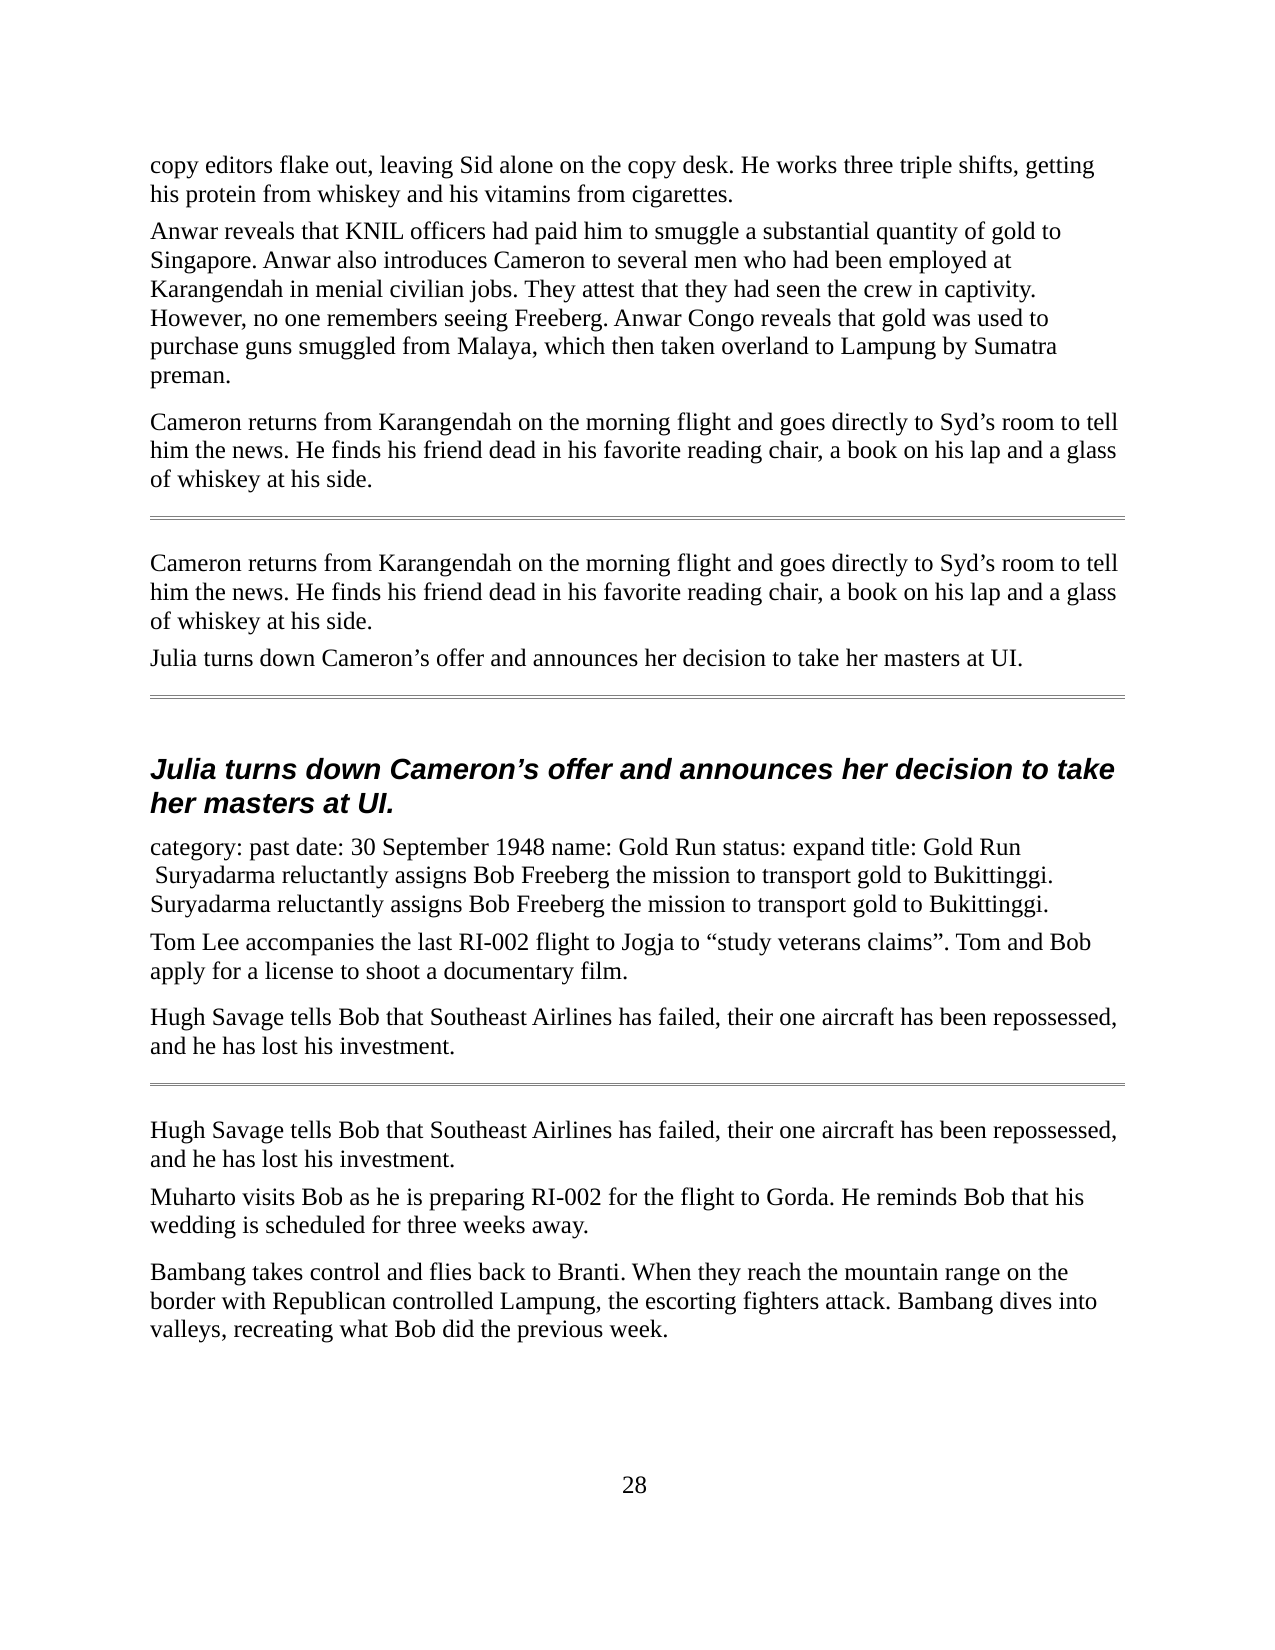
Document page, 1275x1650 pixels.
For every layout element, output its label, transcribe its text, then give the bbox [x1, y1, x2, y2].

text Julia turns down Cameron’s offer and announces her decision to take her masters at UI. [150, 643, 1125, 672]
text Anwar reveals that KNIL officers had paid him to smuggle a substantial quantity of gold to Singapore. Anwar also introduces Cameron to several men who had been employed at Karangendah in menial civilian jobs. They attest that they had seen the crew in captivity. However, no one remembers seeing Freeberg. Anwar Congo reveals that gold was used to purchase guns smuggled from Malaya, which then taken overland to Lampung by Sumatra preman. [150, 216, 1125, 389]
subtitle Julia turns down Cameron’s offer and announces her decision to take her masters at UI. [150, 752, 1125, 819]
text Tom Lee accompanies the last RI-002 flight to Jogja to “study veterans claims”. Tom and Bob apply for a license to shoot a documentary film. [150, 927, 1125, 984]
text Cameron returns from Karangendah on the morning flight and goes directly to Syd’s room to tell him the news. He finds his friend dead in his favorite reading chair, a book on his lap and a glass of whiskey at his side. [150, 407, 1125, 493]
text Hugh Savage tells Bob that Southeast Airlines has failed, their one aircraft has been repossessed, and he has lost his investment. [150, 1002, 1125, 1060]
table_header Suryadarma reluctantly assigns Bob Freeberg the mission to transport gold to Bukittinggi. [150, 861, 1125, 889]
text category: past date: 30 September 1948 name: Gold Run status: expand title: Gold Run [150, 832, 1125, 861]
text Suryadarma reluctantly assigns Bob Freeberg the mission to transport gold to Bukittinggi. [150, 889, 1125, 918]
text copy editors flake out, leaving Sid alone on the copy desk. He works three triple shifts, getting his protein from whiskey and his vitamins from cigarettes. [150, 150, 1125, 207]
text Cameron returns from Karangendah on the morning flight and goes directly to Syd’s room to tell him the news. He finds his friend dead in his favorite reading chair, a book on his lap and a glass of whiskey at his side. [150, 548, 1125, 634]
text Hugh Savage tells Bob that Southeast Airlines has failed, their one aircraft has been repossessed, and he has lost his investment. [150, 1115, 1125, 1173]
text Muharto visits Bob as he is preparing RI-002 for the flight to Gorda. He reminds Bob that his wedding is scheduled for three weeks away. [150, 1182, 1125, 1239]
text Bambang takes control and flies back to Branti. When they reach the mountain range on the border with Republican controlled Lampung, the escorting fighters attack. Bambang dives into valleys, recreating what Bob did the previous week. [150, 1257, 1125, 1343]
